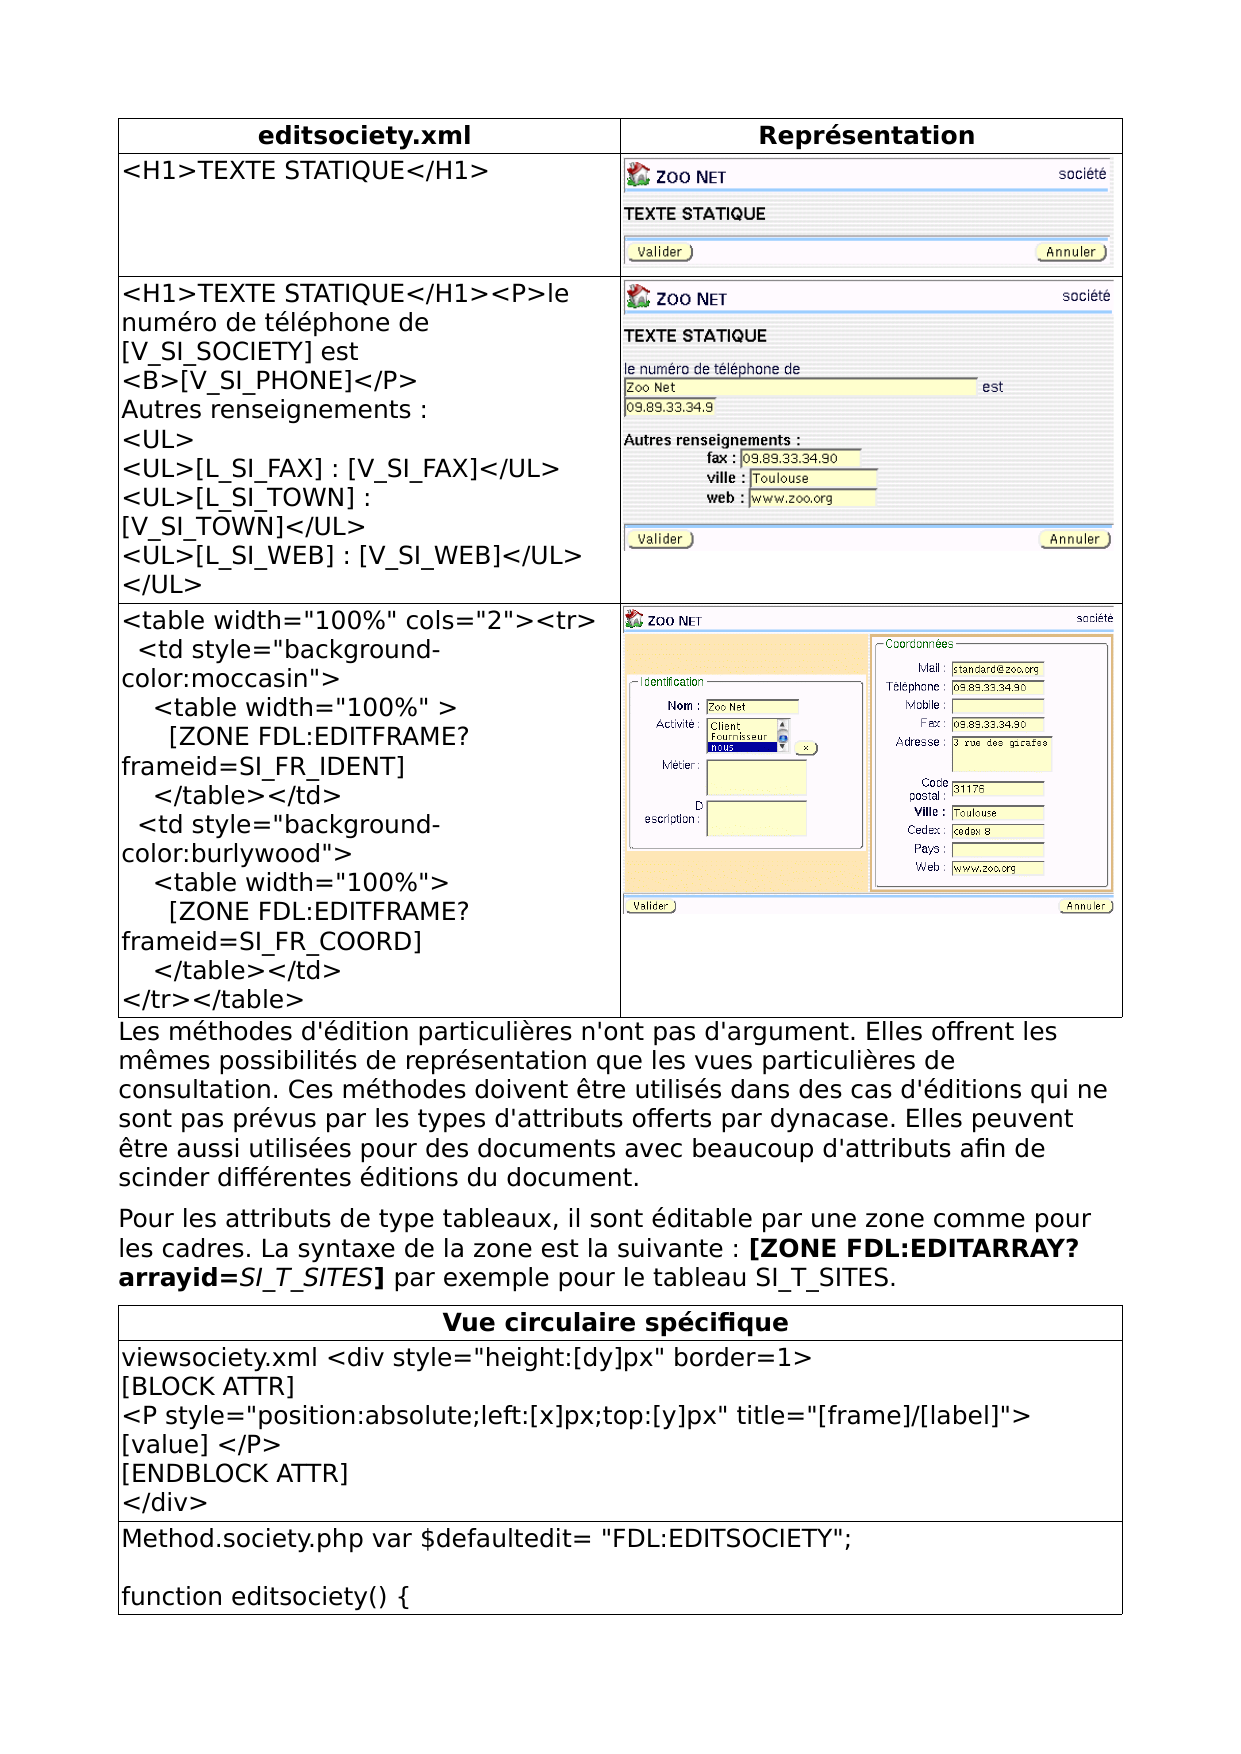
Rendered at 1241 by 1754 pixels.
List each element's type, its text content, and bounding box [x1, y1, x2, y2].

picture [622, 279, 1114, 551]
table_header Représentation [621, 119, 1122, 153]
table_cell [621, 604, 1122, 1017]
table_cell viewsociety.xml <div style="height:[dy]px" border=1> [BLOCK ATTR] <P style="position:absolute;left:[x]px;top:[y]px" title="[frame]/[label]"> [value] </P> [ENDBLOCK ATTR] </div> [119, 1341, 1122, 1521]
table_header editsociety.xml [119, 119, 620, 153]
table_cell <H1>TEXTE STATIQUE</H1> [119, 154, 620, 276]
table_cell [621, 154, 1122, 276]
text Les méthodes d'édition particulières n'ont pas d'argument. Elles offrent les mêmes possibilités de représentation que les vues particulières de consultation. Ces méthodes doivent être utilisés dans des cas d'éditions qui ne sont pas prévus par les types d'attributs offerts par dynacase. Elles peuvent être aussi utilisées pour des documents avec beaucoup d'attributs afin de scinder différentes éditions du document. [118, 1018, 1122, 1192]
picture [622, 605, 1114, 914]
table_cell <table width="100%" cols="2"><tr> <td style="background-color:moccasin"> <table width="100%" > [ZONE FDL:EDITFRAME?frameid=SI_FR_IDENT] </table></td> <td style="background-color:burlywood"> <table width="100%"> [ZONE FDL:EDITFRAME?frameid=SI_FR_COORD] </table></td> </tr></table> [119, 604, 620, 1017]
table_cell Method.society.php var $defaultedit= "FDL:EDITSOCIETY"; function editsociety() { [119, 1522, 1122, 1614]
table_cell <H1>TEXTE STATIQUE</H1><P>le numéro de téléphone de [V_SI_SOCIETY] est <B>[V_SI_PHONE]</P> Autres renseignements : <UL> <UL>[L_SI_FAX] : [V_SI_FAX]</UL> <UL>[L_SI_TOWN] : [V_SI_TOWN]</UL> <UL>[L_SI_WEB] : [V_SI_WEB]</UL> </UL> [119, 277, 620, 603]
table_header Vue circulaire spécifique [119, 1306, 1122, 1340]
text Pour les attributs de type tableaux, il sont éditable par une zone comme pour les cadres. La syntaxe de la zone est la suivante : [ZONE FDL:EDITARRAY?arrayid=SI_T_SITES] par exemple pour le tableau SI_T_SITES. [118, 1205, 1122, 1292]
table_cell [621, 277, 1122, 603]
picture [622, 156, 1114, 268]
